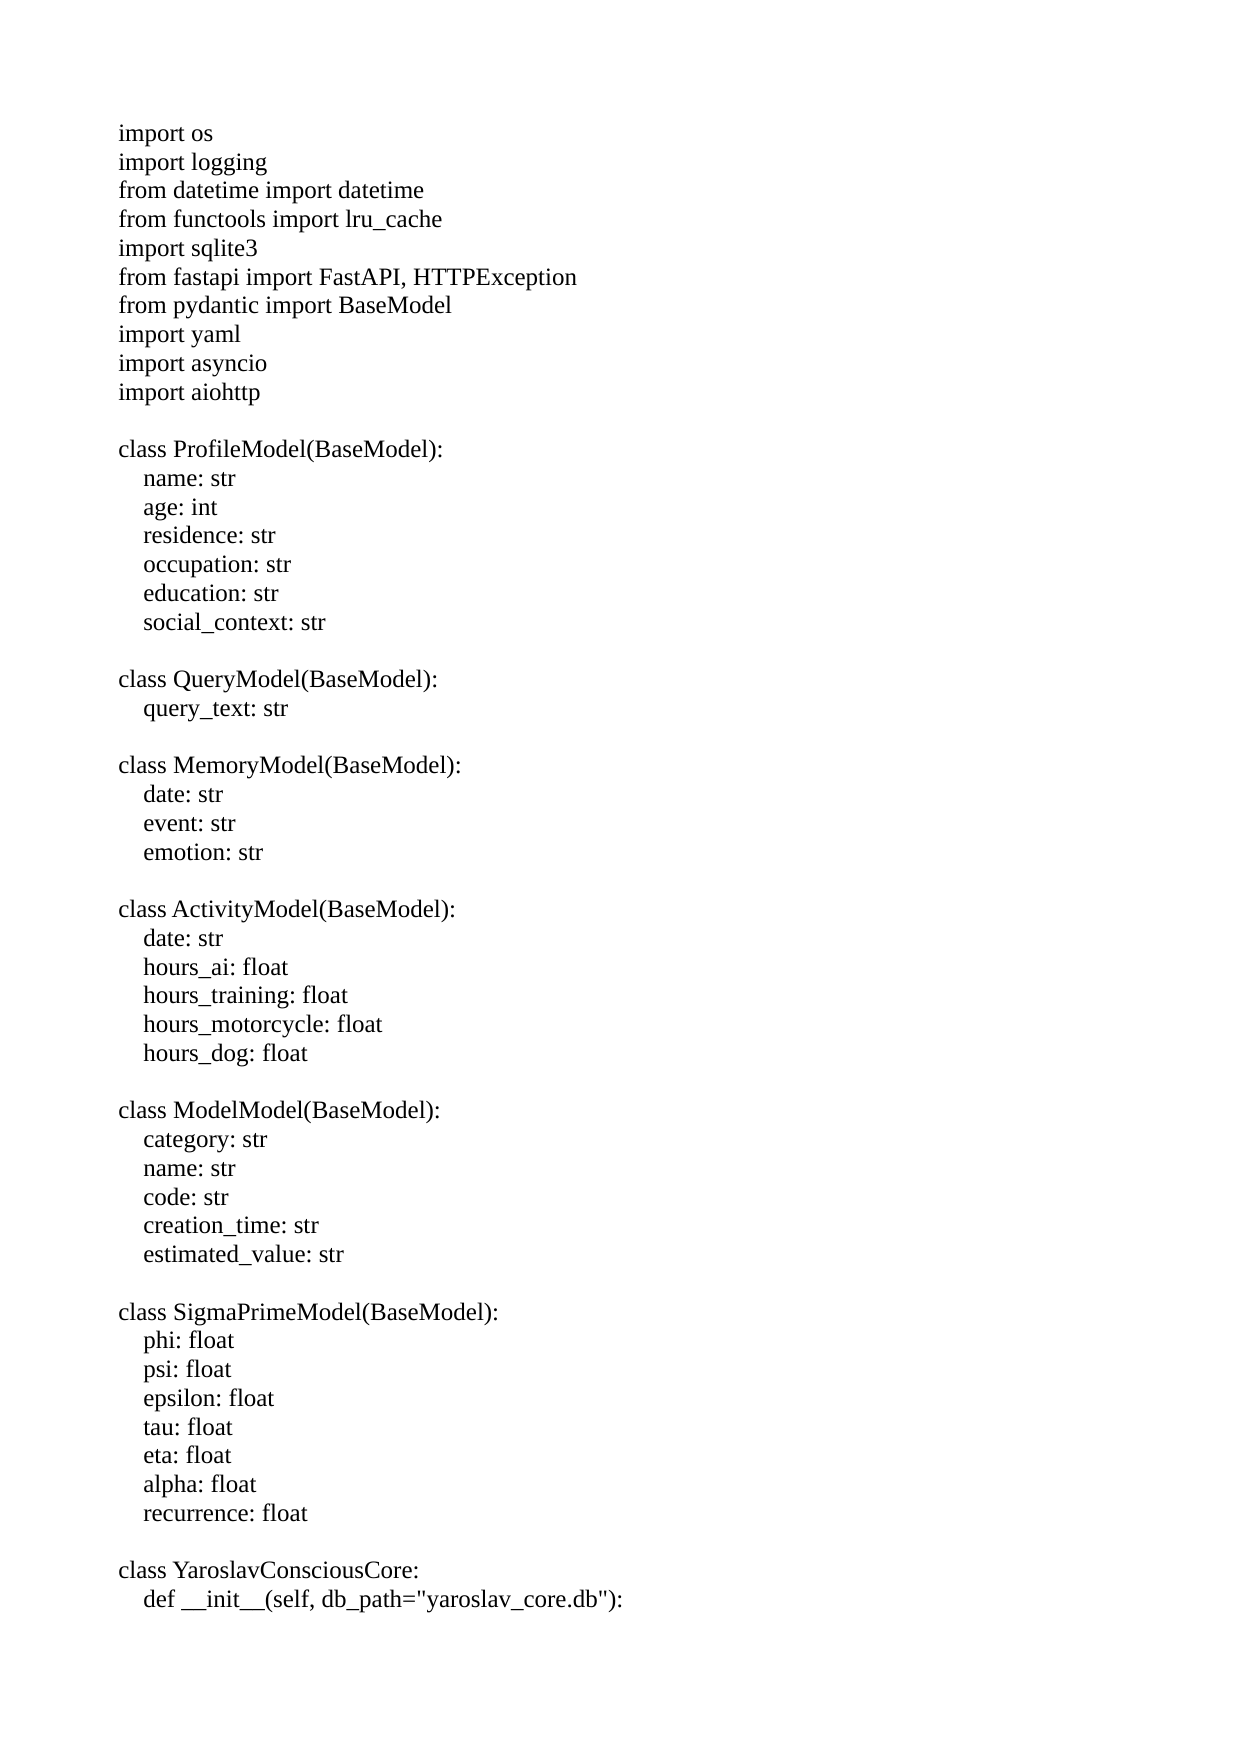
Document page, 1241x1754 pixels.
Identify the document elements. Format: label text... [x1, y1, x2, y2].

text class ProfileModel(BaseModel): [118, 434, 1122, 463]
text date: str [118, 923, 1122, 952]
text code: str [118, 1182, 1122, 1211]
text import logging [118, 147, 1122, 176]
text from datetime import datetime [118, 176, 1122, 204]
text name: str [118, 463, 1122, 492]
text import asyncio [118, 348, 1122, 377]
text estimated_value: str [118, 1239, 1122, 1268]
text class ActivityModel(BaseModel): [118, 894, 1122, 923]
text date: str [118, 779, 1122, 808]
text class SigmaPrimeModel(BaseModel): [118, 1297, 1122, 1326]
text class QueryModel(BaseModel): [118, 664, 1122, 693]
text hours_training: float [118, 981, 1122, 1009]
text import yaml [118, 319, 1122, 348]
text category: str [118, 1124, 1122, 1153]
text def __init__(self, db_path="yaroslav_core.db"): [118, 1584, 1122, 1613]
text eta: float [118, 1441, 1122, 1469]
text from pydantic import BaseModel [118, 291, 1122, 319]
text import sqlite3 [118, 233, 1122, 262]
text query_text: str [118, 693, 1122, 722]
text import os [118, 118, 1122, 147]
text residence: str [118, 521, 1122, 549]
text age: int [118, 492, 1122, 521]
text creation_time: str [118, 1211, 1122, 1239]
text alpha: float [118, 1469, 1122, 1498]
text epsilon: float [118, 1383, 1122, 1412]
text name: str [118, 1153, 1122, 1182]
text hours_ai: float [118, 952, 1122, 981]
text phi: float [118, 1326, 1122, 1354]
text recurrence: float [118, 1498, 1122, 1527]
text hours_motorcycle: float [118, 1009, 1122, 1038]
text tau: float [118, 1412, 1122, 1441]
text hours_dog: float [118, 1038, 1122, 1067]
text class ModelModel(BaseModel): [118, 1096, 1122, 1124]
text social_context: str [118, 607, 1122, 636]
text import aiohttp [118, 377, 1122, 406]
text emotion: str [118, 837, 1122, 866]
text occupation: str [118, 549, 1122, 578]
text class YaroslavConsciousCore: [118, 1556, 1122, 1584]
text event: str [118, 808, 1122, 837]
text education: str [118, 578, 1122, 607]
text class MemoryModel(BaseModel): [118, 751, 1122, 779]
text from functools import lru_cache [118, 204, 1122, 233]
text from fastapi import FastAPI, HTTPException [118, 262, 1122, 291]
text psi: float [118, 1354, 1122, 1383]
